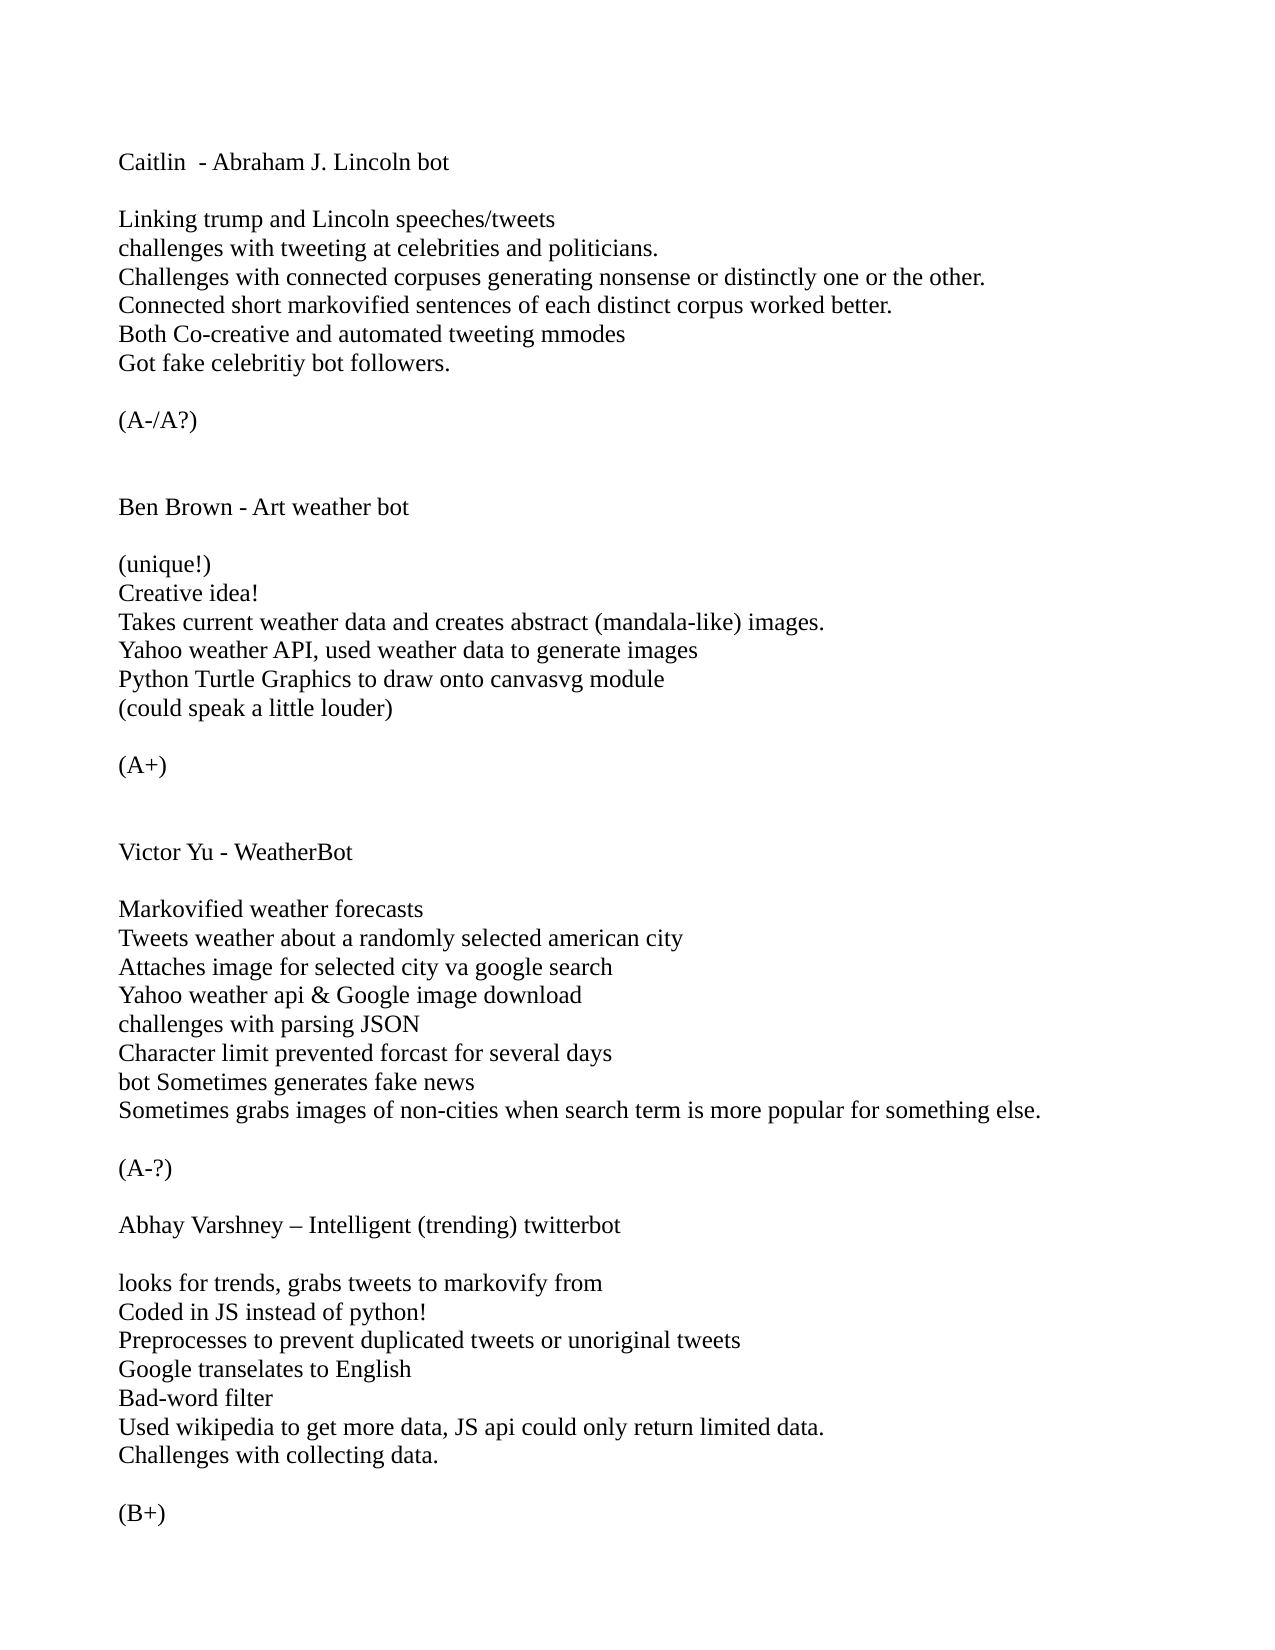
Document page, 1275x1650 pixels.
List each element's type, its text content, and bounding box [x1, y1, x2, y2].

text Python Turtle Graphics to draw onto canvasvg module [118, 664, 1157, 693]
text (A-?) [118, 1153, 1157, 1182]
text (A-/A?) [118, 406, 1157, 434]
text looks for trends, grabs tweets to markovify from [118, 1268, 1157, 1297]
text Linking trump and Lincoln speeches/tweets [118, 204, 1157, 233]
text Sometimes grabs images of non-cities when search term is more popular for something else. [118, 1096, 1157, 1124]
text Markovified weather forecasts [118, 894, 1157, 923]
text Challenges with connected corpuses generating nonsense or distinctly one or the other. [118, 262, 1157, 291]
text challenges with tweeting at celebrities and politicians. [118, 233, 1157, 262]
text Character limit prevented forcast for several days [118, 1038, 1157, 1067]
text (could speak a little louder) [118, 693, 1157, 722]
text Yahoo weather API, used weather data to generate images [118, 636, 1157, 664]
text Attaches image for selected city va google search [118, 952, 1157, 981]
text Caitlin - Abraham J. Lincoln bot [118, 147, 1157, 176]
text (unique!) [118, 549, 1157, 578]
text Takes current weather data and creates abstract (mandala-like) images. [118, 607, 1157, 636]
text Abhay Varshney – Intelligent (trending) twitterbot [118, 1211, 1157, 1239]
text Coded in JS instead of python! [118, 1297, 1157, 1326]
text Got fake celebritiy bot followers. [118, 348, 1157, 377]
text Bad-word filter [118, 1383, 1157, 1412]
text Yahoo weather api & Google image download [118, 981, 1157, 1009]
text (A+) [118, 751, 1157, 779]
text Both Co-creative and automated tweeting mmodes [118, 319, 1157, 348]
text Tweets weather about a randomly selected american city [118, 923, 1157, 952]
text Ben Brown - Art weather bot [118, 492, 1157, 521]
text challenges with parsing JSON [118, 1009, 1157, 1038]
text Victor Yu - WeatherBot [118, 837, 1157, 866]
text Preprocesses to prevent duplicated tweets or unoriginal tweets [118, 1326, 1157, 1354]
text Used wikipedia to get more data, JS api could only return limited data. [118, 1412, 1157, 1441]
text Google transelates to English [118, 1354, 1157, 1383]
text Challenges with collecting data. [118, 1441, 1157, 1469]
text (B+) [118, 1498, 1157, 1527]
text bot Sometimes generates fake news [118, 1067, 1157, 1096]
text Creative idea! [118, 578, 1157, 607]
text Connected short markovified sentences of each distinct corpus worked better. [118, 291, 1157, 319]
